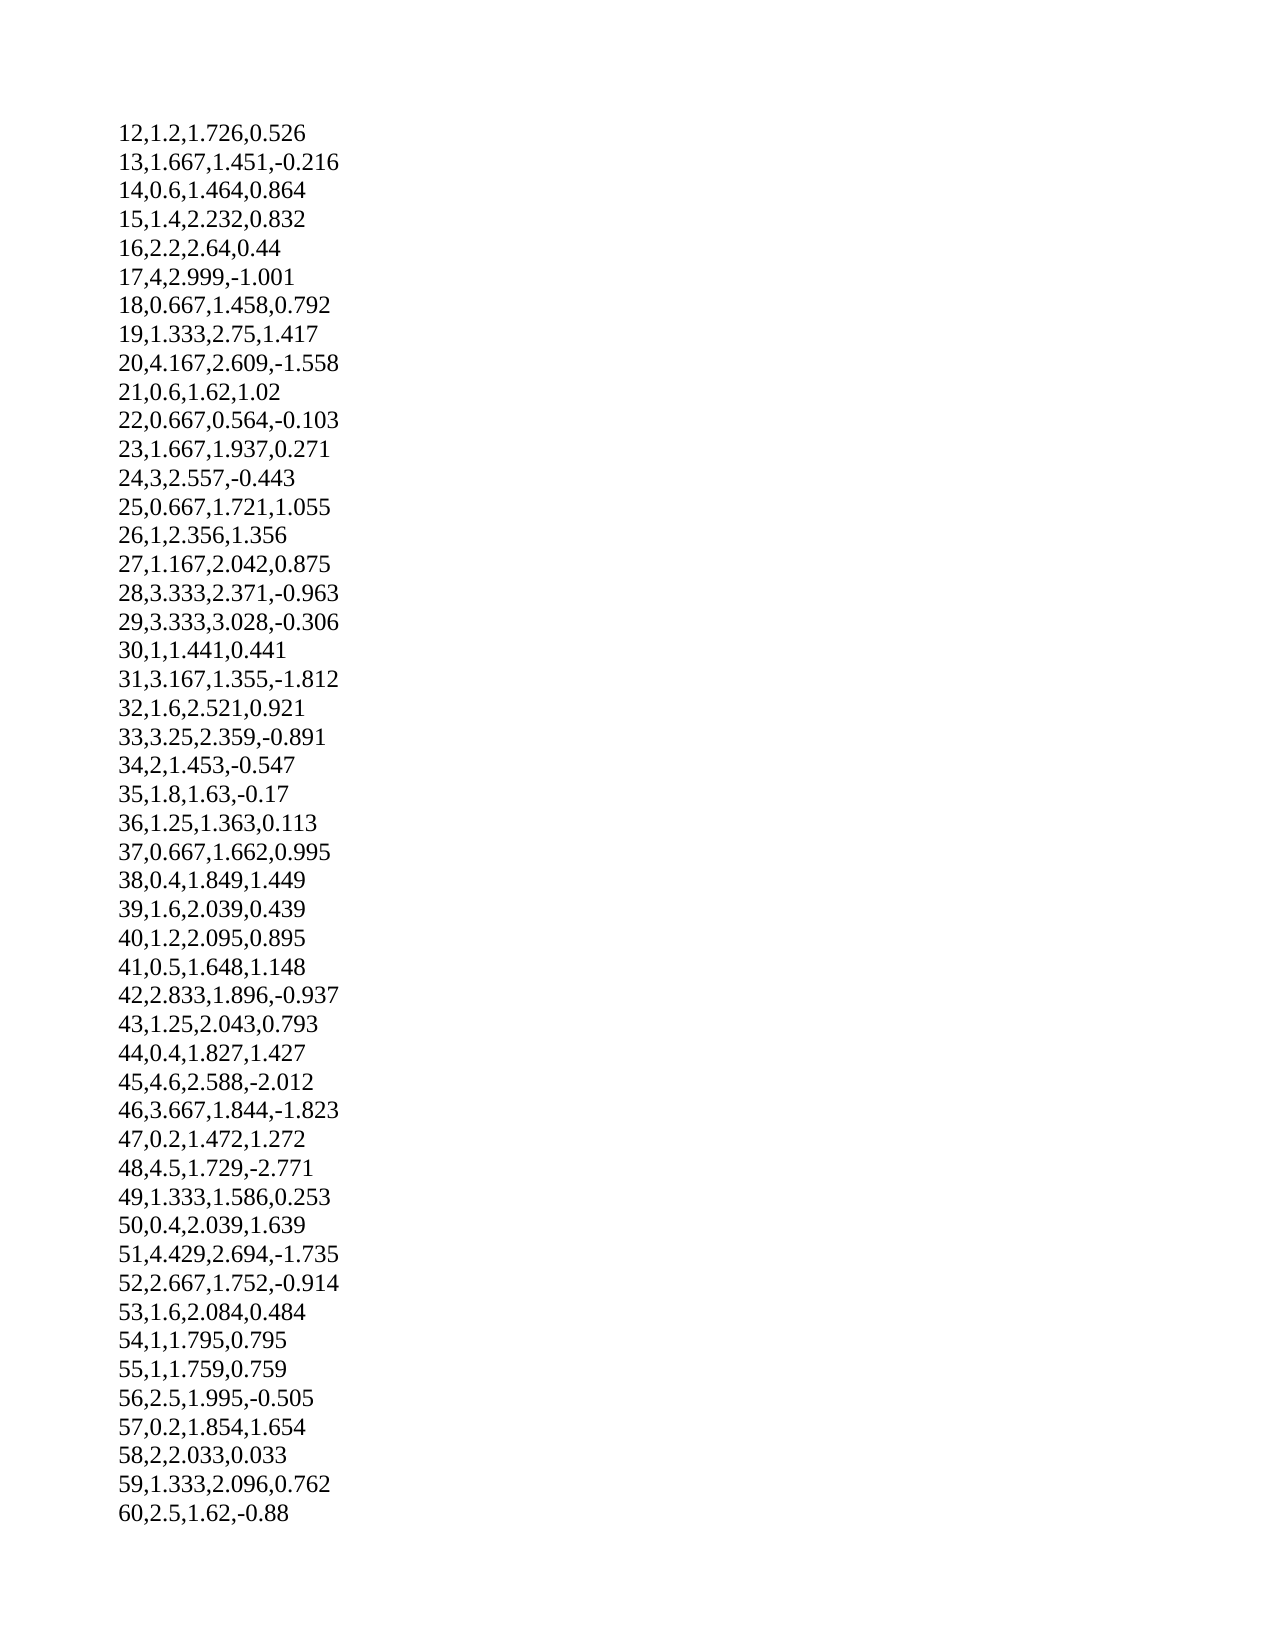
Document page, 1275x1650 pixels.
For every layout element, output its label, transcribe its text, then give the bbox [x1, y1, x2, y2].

text 60,2.5,1.62,-0.88 [118, 1498, 1157, 1527]
text 14,0.6,1.464,0.864 [118, 176, 1157, 204]
text 42,2.833,1.896,-0.937 [118, 981, 1157, 1009]
text 56,2.5,1.995,-0.505 [118, 1383, 1157, 1412]
text 35,1.8,1.63,-0.17 [118, 779, 1157, 808]
text 13,1.667,1.451,-0.216 [118, 147, 1157, 176]
text 38,0.4,1.849,1.449 [118, 866, 1157, 894]
text 48,4.5,1.729,-2.771 [118, 1153, 1157, 1182]
text 46,3.667,1.844,-1.823 [118, 1096, 1157, 1124]
text 45,4.6,2.588,-2.012 [118, 1067, 1157, 1096]
text 40,1.2,2.095,0.895 [118, 923, 1157, 952]
text 36,1.25,1.363,0.113 [118, 808, 1157, 837]
text 57,0.2,1.854,1.654 [118, 1412, 1157, 1441]
text 25,0.667,1.721,1.055 [118, 492, 1157, 521]
text 51,4.429,2.694,-1.735 [118, 1239, 1157, 1268]
text 22,0.667,0.564,-0.103 [118, 406, 1157, 434]
text 33,3.25,2.359,-0.891 [118, 722, 1157, 751]
text 23,1.667,1.937,0.271 [118, 434, 1157, 463]
text 43,1.25,2.043,0.793 [118, 1009, 1157, 1038]
text 30,1,1.441,0.441 [118, 636, 1157, 664]
text 59,1.333,2.096,0.762 [118, 1469, 1157, 1498]
text 29,3.333,3.028,-0.306 [118, 607, 1157, 636]
text 17,4,2.999,-1.001 [118, 262, 1157, 291]
text 20,4.167,2.609,-1.558 [118, 348, 1157, 377]
text 32,1.6,2.521,0.921 [118, 693, 1157, 722]
text 44,0.4,1.827,1.427 [118, 1038, 1157, 1067]
text 55,1,1.759,0.759 [118, 1354, 1157, 1383]
text 12,1.2,1.726,0.526 [118, 118, 1157, 147]
text 24,3,2.557,-0.443 [118, 463, 1157, 492]
text 26,1,2.356,1.356 [118, 521, 1157, 549]
text 28,3.333,2.371,-0.963 [118, 578, 1157, 607]
text 31,3.167,1.355,-1.812 [118, 664, 1157, 693]
text 34,2,1.453,-0.547 [118, 751, 1157, 779]
text 53,1.6,2.084,0.484 [118, 1297, 1157, 1326]
text 54,1,1.795,0.795 [118, 1326, 1157, 1354]
text 16,2.2,2.64,0.44 [118, 233, 1157, 262]
text 39,1.6,2.039,0.439 [118, 894, 1157, 923]
text 37,0.667,1.662,0.995 [118, 837, 1157, 866]
text 15,1.4,2.232,0.832 [118, 204, 1157, 233]
text 21,0.6,1.62,1.02 [118, 377, 1157, 406]
text 47,0.2,1.472,1.272 [118, 1124, 1157, 1153]
text 58,2,2.033,0.033 [118, 1441, 1157, 1469]
text 19,1.333,2.75,1.417 [118, 319, 1157, 348]
text 49,1.333,1.586,0.253 [118, 1182, 1157, 1211]
text 41,0.5,1.648,1.148 [118, 952, 1157, 981]
text 50,0.4,2.039,1.639 [118, 1211, 1157, 1239]
text 52,2.667,1.752,-0.914 [118, 1268, 1157, 1297]
text 27,1.167,2.042,0.875 [118, 549, 1157, 578]
text 18,0.667,1.458,0.792 [118, 291, 1157, 319]
